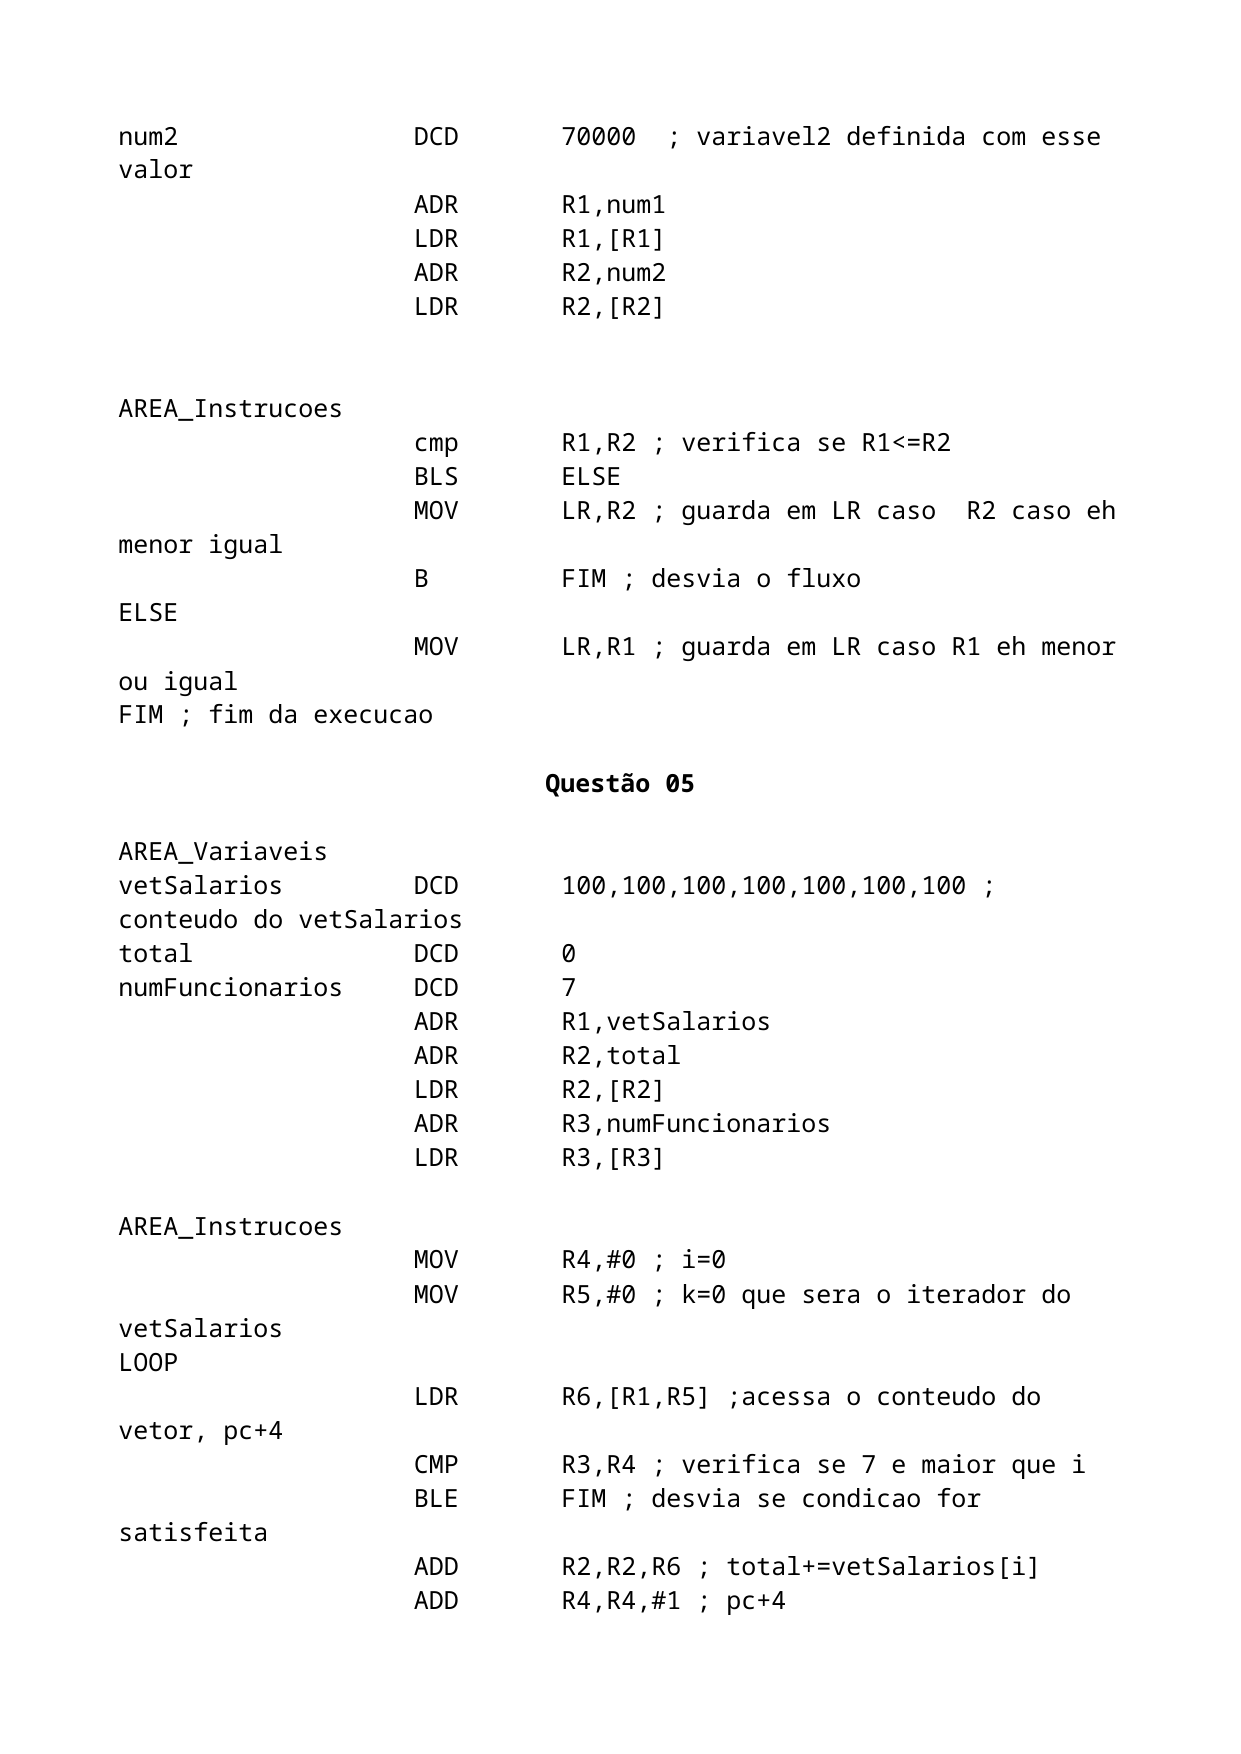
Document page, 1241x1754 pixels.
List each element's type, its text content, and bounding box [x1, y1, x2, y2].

text LOOP [118, 1344, 1122, 1378]
text AREA_Instrucoes [118, 1208, 1122, 1242]
text LDR R1,[R1] [118, 220, 1122, 254]
text ADR R2,total [118, 1038, 1122, 1072]
text MOV LR,R2 ; guarda em LR caso R2 caso eh menor igual [118, 493, 1122, 561]
text FIM ; fim da execucao [118, 697, 1122, 731]
text total DCD 0 [118, 936, 1122, 970]
text AREA_Instrucoes [118, 391, 1122, 425]
text MOV R5,#0 ; k=0 que sera o iterador do vetSalarios [118, 1276, 1122, 1344]
text ELSE [118, 595, 1122, 629]
text vetSalarios DCD 100,100,100,100,100,100,100 ; conteudo do vetSalarios [118, 867, 1122, 936]
text LDR R2,[R2] [118, 1072, 1122, 1106]
text B FIM ; desvia o fluxo [118, 561, 1122, 595]
text MOV LR,R1 ; guarda em LR caso R1 eh menor ou igual [118, 629, 1122, 697]
text CMP R3,R4 ; verifica se 7 e maior que i [118, 1447, 1122, 1481]
text AREA_Variaveis [118, 833, 1122, 867]
text ADD R4,R4,#1 ; pc+4 [118, 1583, 1122, 1617]
text cmp R1,R2 ; verifica se R1<=R2 [118, 425, 1122, 459]
text MOV R4,#0 ; i=0 [118, 1242, 1122, 1276]
text numFuncionarios DCD 7 [118, 970, 1122, 1004]
text ADR R1,num1 [118, 186, 1122, 220]
text BLE FIM ; desvia se condicao for satisfeita [118, 1481, 1122, 1549]
text ADD R2,R2,R6 ; total+=vetSalarios[i] [118, 1549, 1122, 1583]
text LDR R3,[R3] [118, 1140, 1122, 1174]
text LDR R2,[R2] [118, 288, 1122, 322]
text Questão 05 [118, 765, 1122, 799]
text LDR R6,[R1,R5] ;acessa o conteudo do vetor, pc+4 [118, 1378, 1122, 1447]
text ADR R2,num2 [118, 254, 1122, 288]
text ADR R1,vetSalarios [118, 1004, 1122, 1038]
text BLS ELSE [118, 459, 1122, 493]
text num2 DCD 70000 ; variavel2 definida com esse valor [118, 118, 1122, 186]
text ADR R3,numFuncionarios [118, 1106, 1122, 1140]
